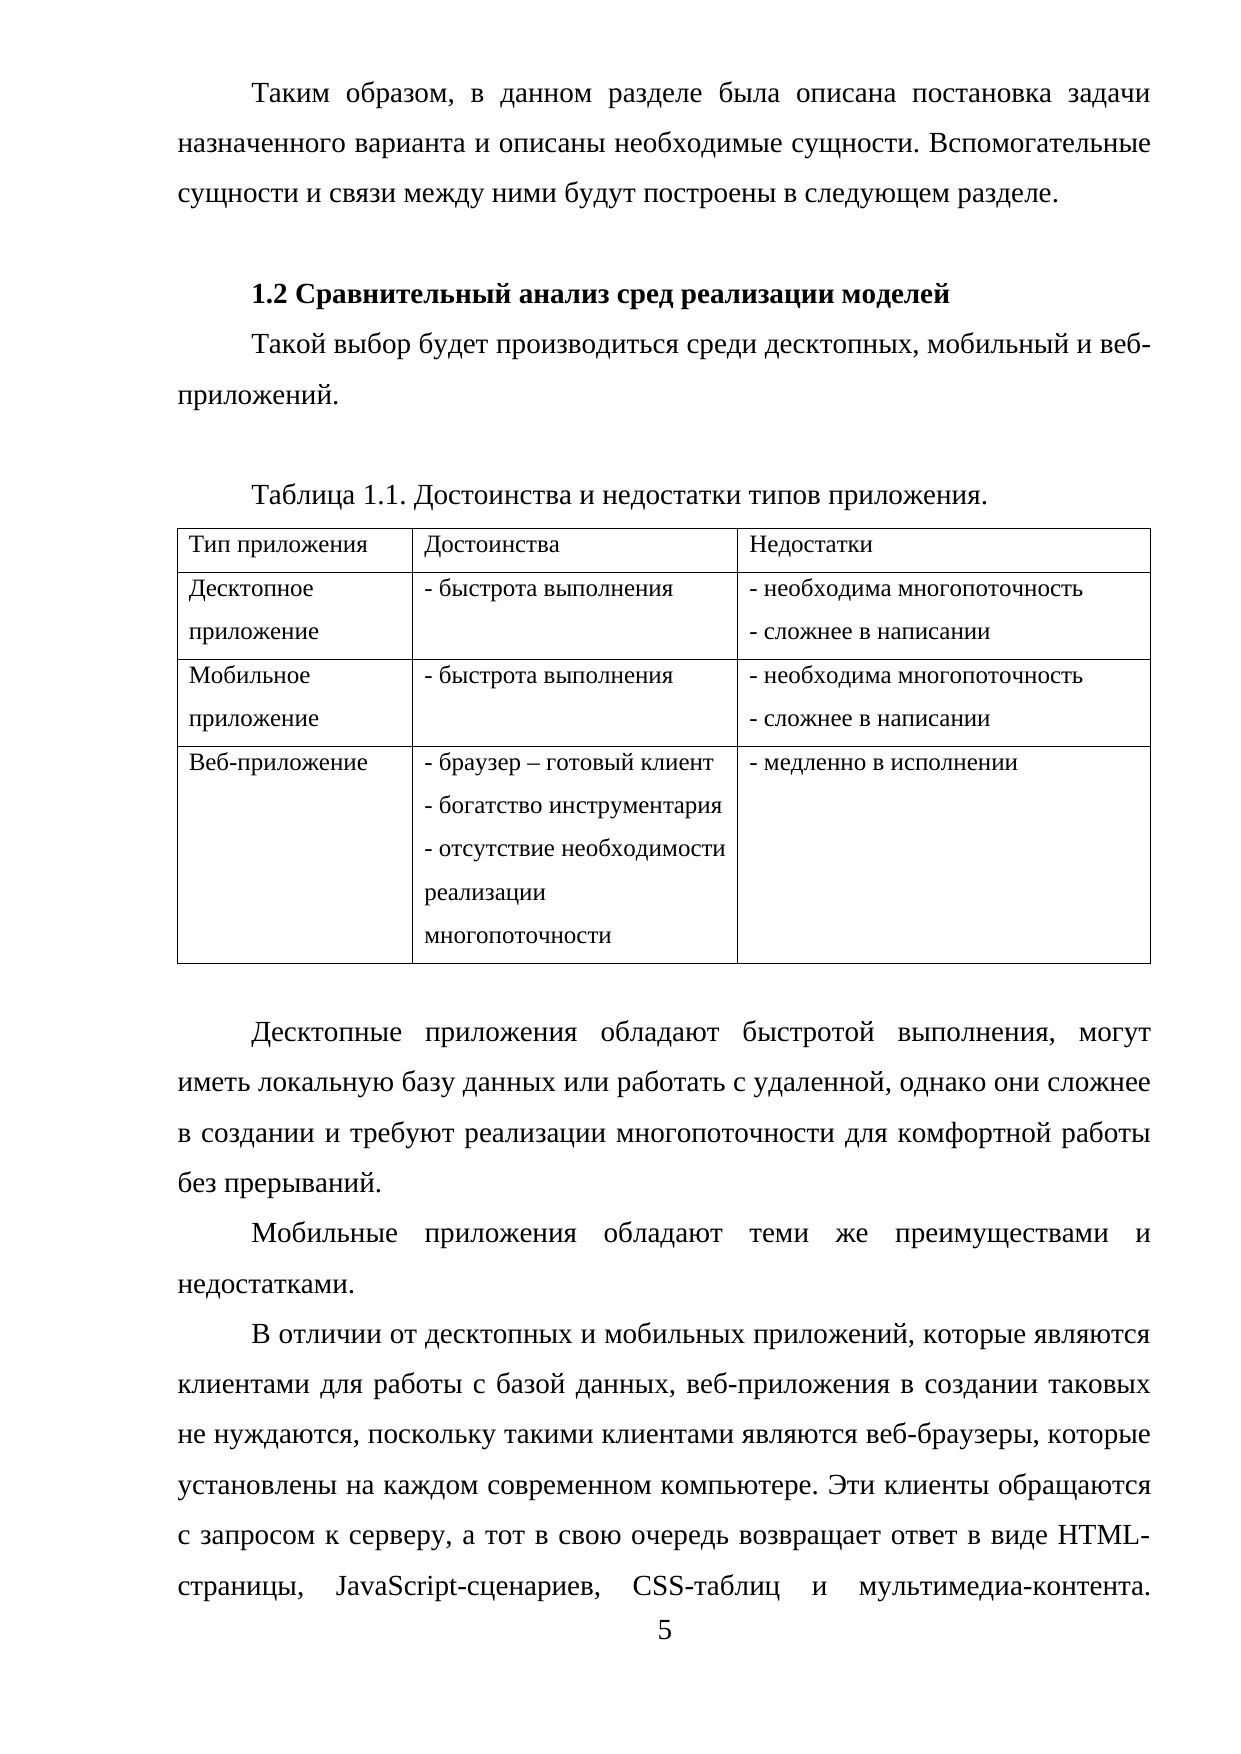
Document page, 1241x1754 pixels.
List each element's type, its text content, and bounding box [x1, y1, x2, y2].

text Мобильные приложения обладают теми же преимуществами и недостатками. [177, 1215, 1152, 1299]
text В отличии от десктопных и мобильных приложений, которые являются клиентами для работы с базой данных, веб-приложения в создании таковых не нуждаются, поскольку такими клиентами являются веб-браузеры, которые установлены на каждом современном компьютере. Эти клиенты обращаются с запросом к серверу, а тот в свою очередь возвращает ответ в виде HTML-страницы, JavaScript-сценариев, CSS-таблиц и мультимедиа-контента. [177, 1316, 1152, 1601]
table_cell Мобильное приложение [178, 660, 412, 746]
text Десктопные приложения обладают быстротой выполнения, могут иметь локальную базу данных или работать с удаленной, однако они сложнее в создании и требуют реализации многопоточности для комфортной работы без прерываний. [177, 1014, 1152, 1199]
table_cell Веб-приложение [178, 747, 412, 963]
table_cell - необходима многопоточность - сложнее в написании [738, 573, 1150, 659]
table_cell - быстрота выполнения [413, 660, 737, 746]
table_header Недостатки [738, 529, 1150, 572]
text Таким образом, в данном разделе была описана постановка задачи назначенного варианта и описаны необходимые сущности. Вспомогательные сущности и связи между ними будут построены в следующем разделе. [177, 75, 1152, 209]
table_cell Десктопное приложение [178, 573, 412, 659]
table_cell - быстрота выполнения [413, 573, 737, 659]
text Таблица 1.1. Достоинства и недостатки типов приложения. [177, 477, 1152, 511]
table_header Тип приложения [178, 529, 412, 572]
table_header Достоинства [413, 529, 737, 572]
table_cell - медленно в исполнении [738, 747, 1150, 963]
text Такой выбор будет производиться среди десктопных, мобильный и веб-приложений. [177, 327, 1152, 410]
table_cell - необходима многопоточность - сложнее в написании [738, 660, 1150, 746]
table_cell - браузер – готовый клиент - богатство инструментария - отсутствие необходимости реализации многопоточности [413, 747, 737, 963]
text 1.2 Сравнительный анализ сред реализации моделей [177, 276, 1152, 310]
